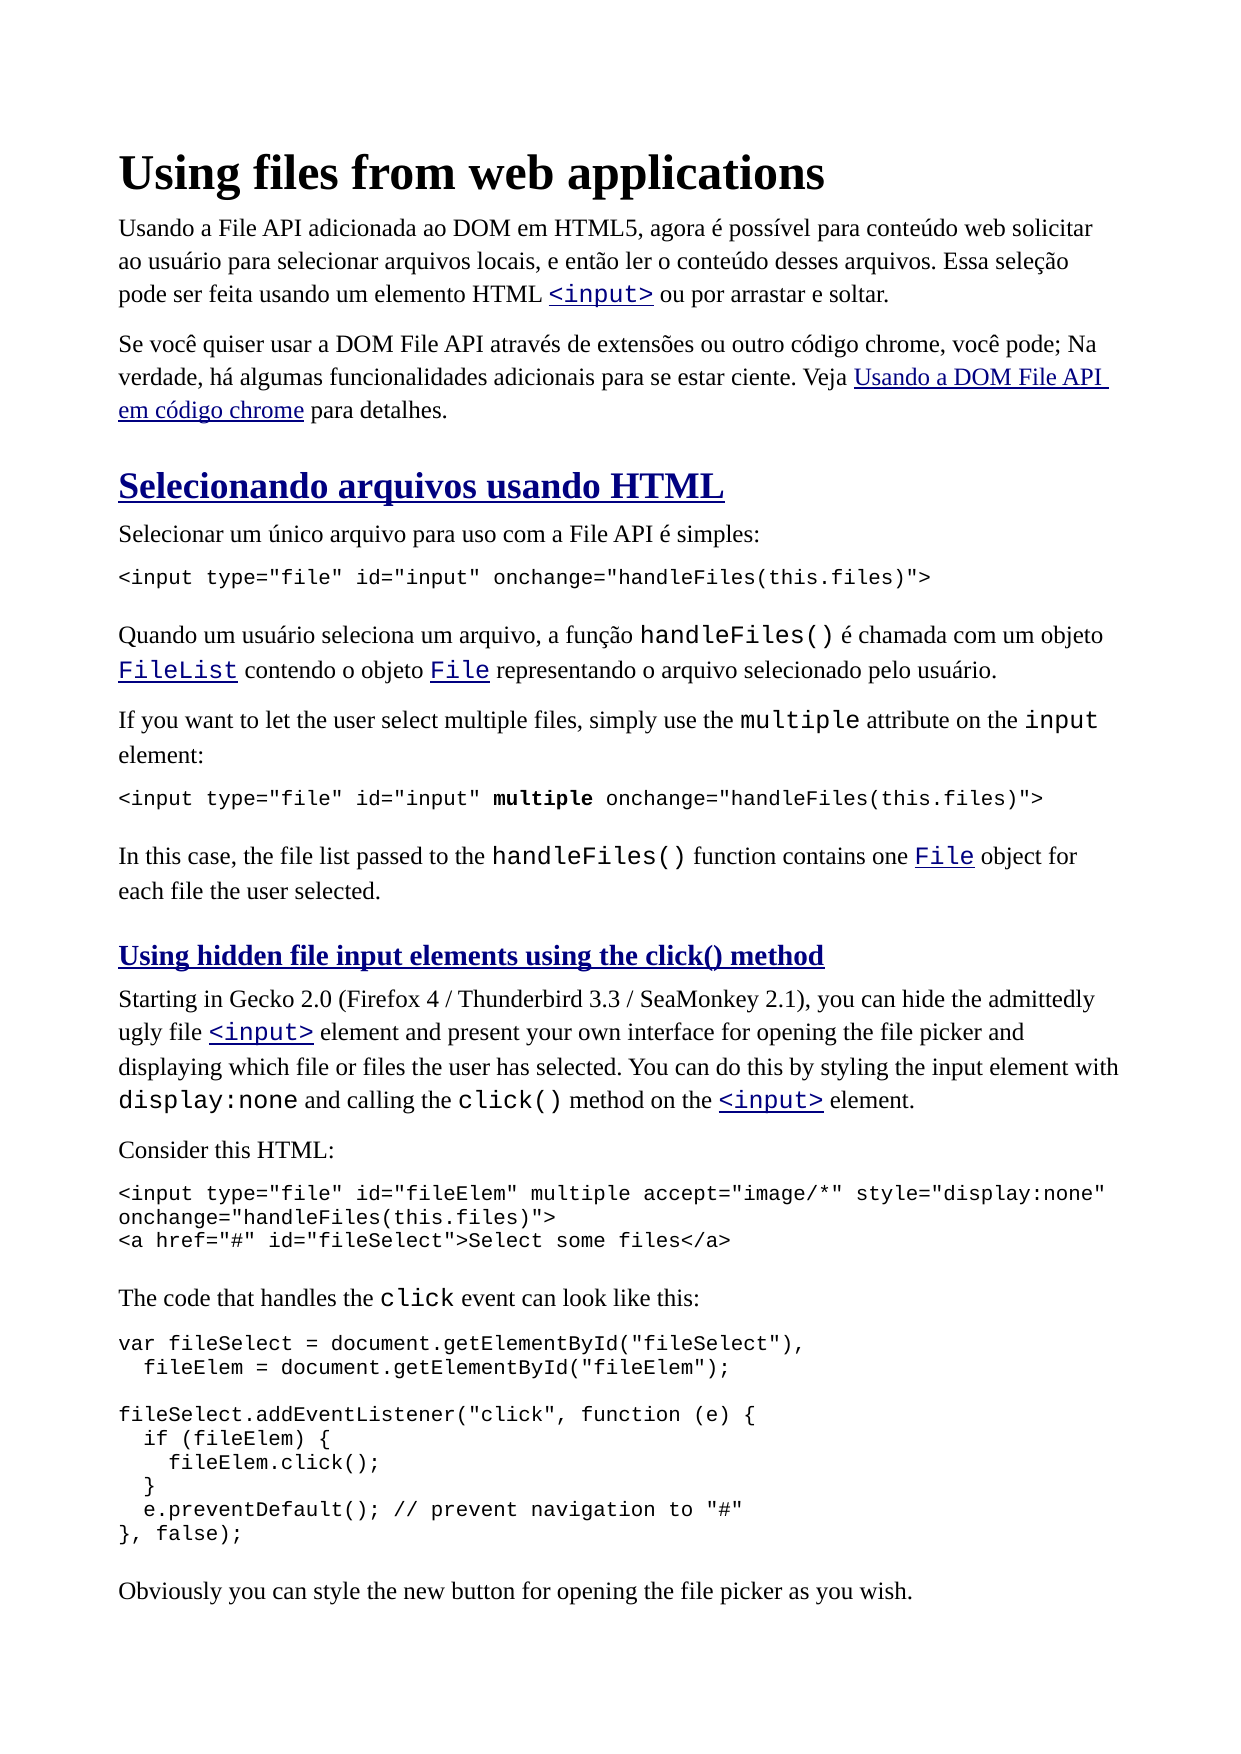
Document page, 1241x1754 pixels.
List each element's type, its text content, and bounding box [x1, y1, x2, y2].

text Starting in Gecko 2.0 (Firefox 4 / Thunderbird 3.3 / SeaMonkey 2.1), you can hide the admittedly ugly file <input> element and present your own interface for opening the file picker and displaying which file or files the user has selected. You can do this by styling the input element with display:none and calling the click() method on the <input> element. [118, 984, 1122, 1116]
text fileElem = document.getElementById("fileElem"); [118, 1357, 1122, 1381]
text Usando a File API adicionada ao DOM em HTML5, agora é possível para conteúdo web solicitar ao usuário para selecionar arquivos locais, e então ler o conteúdo desses arquivos. Essa seleção pode ser feita usando um elemento HTML <input> ou por arrastar e soltar. [118, 213, 1122, 310]
text Selecionar um único arquivo para uso com a File API é simples: [118, 519, 1122, 548]
text if (fileElem) { [118, 1428, 1122, 1452]
subtitle Selecionando arquivos usando HTML [118, 464, 1122, 507]
text <a href="#" id="fileSelect">Select some files</a> [118, 1230, 1122, 1254]
text Consider this HTML: [118, 1135, 1122, 1164]
text fileElem.click(); [118, 1452, 1122, 1475]
text }, false); [118, 1523, 1122, 1546]
subtitle Using files from web applications [118, 143, 1122, 201]
text The code that handles the click event can look like this: [118, 1283, 1122, 1314]
text In this case, the file list passed to the handleFiles() function contains one File object for each file the user selected. [118, 841, 1122, 905]
text } [118, 1475, 1122, 1499]
text If you want to let the user select multiple files, simply use the multiple attribute on the input element: [118, 705, 1122, 769]
text <input type="file" id="fileElem" multiple accept="image/*" style="display:none" onchange="handleFiles(this.files)"> [118, 1183, 1122, 1230]
text <input type="file" id="input" multiple onchange="handleFiles(this.files)"> [118, 788, 1122, 811]
text Se você quiser usar a DOM File API através de extensões ou outro código chrome, você pode; Na verdade, há algumas funcionalidades adicionais para se estar ciente. Veja Usando a DOM File API em código chrome para detalhes. [118, 329, 1122, 424]
text fileSelect.addEventListener("click", function (e) { [118, 1404, 1122, 1428]
text Obviously you can style the new button for opening the file picker as you wish. [118, 1576, 1122, 1604]
text <input type="file" id="input" onchange="handleFiles(this.files)"> [118, 567, 1122, 591]
subtitle Using hidden file input elements using the click() method [118, 938, 1122, 972]
text e.preventDefault(); // prevent navigation to "#" [118, 1499, 1122, 1523]
text var fileSelect = document.getElementById("fileSelect"), [118, 1333, 1122, 1357]
text Quando um usuário seleciona um arquivo, a função handleFiles() é chamada com um objeto FileList contendo o objeto File representando o arquivo selecionado pelo usuário. [118, 620, 1122, 686]
